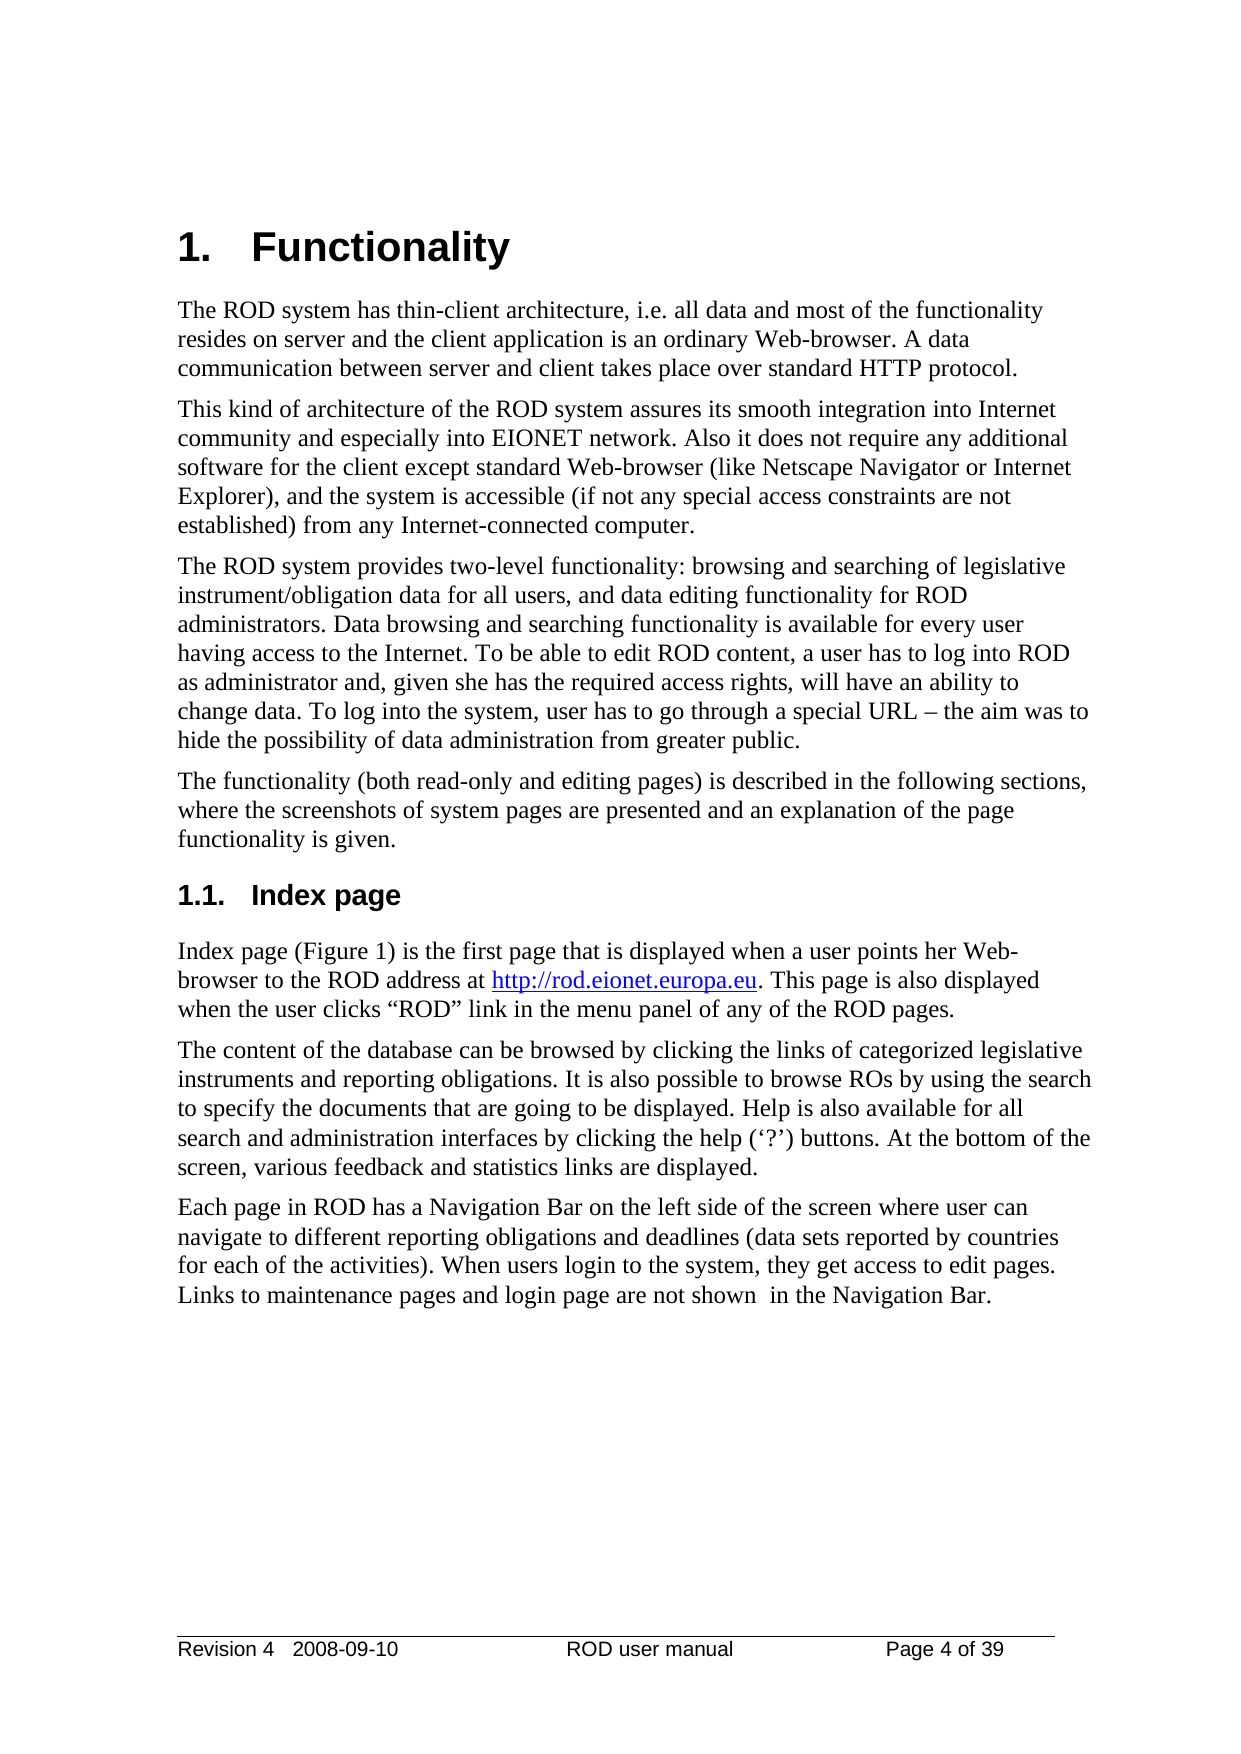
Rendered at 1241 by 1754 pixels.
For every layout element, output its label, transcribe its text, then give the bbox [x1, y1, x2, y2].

subtitle Functionality [177, 222, 1092, 270]
text The functionality (both read-only and editing pages) is described in the following sections, where the screenshots of system pages are presented and an explanation of the page functionality is given. [177, 766, 1092, 853]
subtitle Index page [177, 878, 1092, 911]
text The ROD system has thin-client architecture, i.e. all data and most of the functionality resides on server and the client application is an ordinary Web-browser. A data communication between server and client takes place over standard HTTP protocol. [177, 295, 1092, 382]
text Each page in ROD has a Navigation Bar on the left side of the screen where user can navigate to different reporting obligations and deadlines (data sets reported by countries for each of the activities). When users login to the system, they get access to edit pages. Links to maintenance pages and login page are not shown in the Navigation Bar. [177, 1192, 1092, 1308]
text This kind of architecture of the ROD system assures its smooth integration into Internet community and especially into EIONET network. Also it does not require any additional software for the client except standard Web-browser (like Netscape Navigator or Internet Explorer), and the system is accessible (if not any special access constraints are not established) from any Internet-connected computer. [177, 394, 1092, 539]
text The ROD system provides two-level functionality: browsing and searching of legislative instrument/obligation data for all users, and data editing functionality for ROD administrators. Data browsing and searching functionality is available for every user having access to the Internet. To be able to edit ROD content, a user has to log into ROD as administrator and, given she has the required access rights, will have an ability to change data. To log into the system, user has to go through a special URL – the aim was to hide the possibility of data administration from greater public. [177, 551, 1092, 754]
text The content of the database can be browsed by clicking the links of categorized legislative instruments and reporting obligations. It is also possible to browse ROs by using the search to specify the documents that are going to be displayed. Help is also available for all search and administration interfaces by clicking the help (‘?’) buttons. At the bottom of the screen, various feedback and statistics links are displayed. [177, 1035, 1092, 1181]
text Index page (Figure 1) is the first page that is displayed when a user points her Web-browser to the ROD address at http://rod.eionet.europa.eu. This page is also displayed when the user clicks “ROD” link in the menu panel of any of the ROD pages. [177, 936, 1092, 1023]
